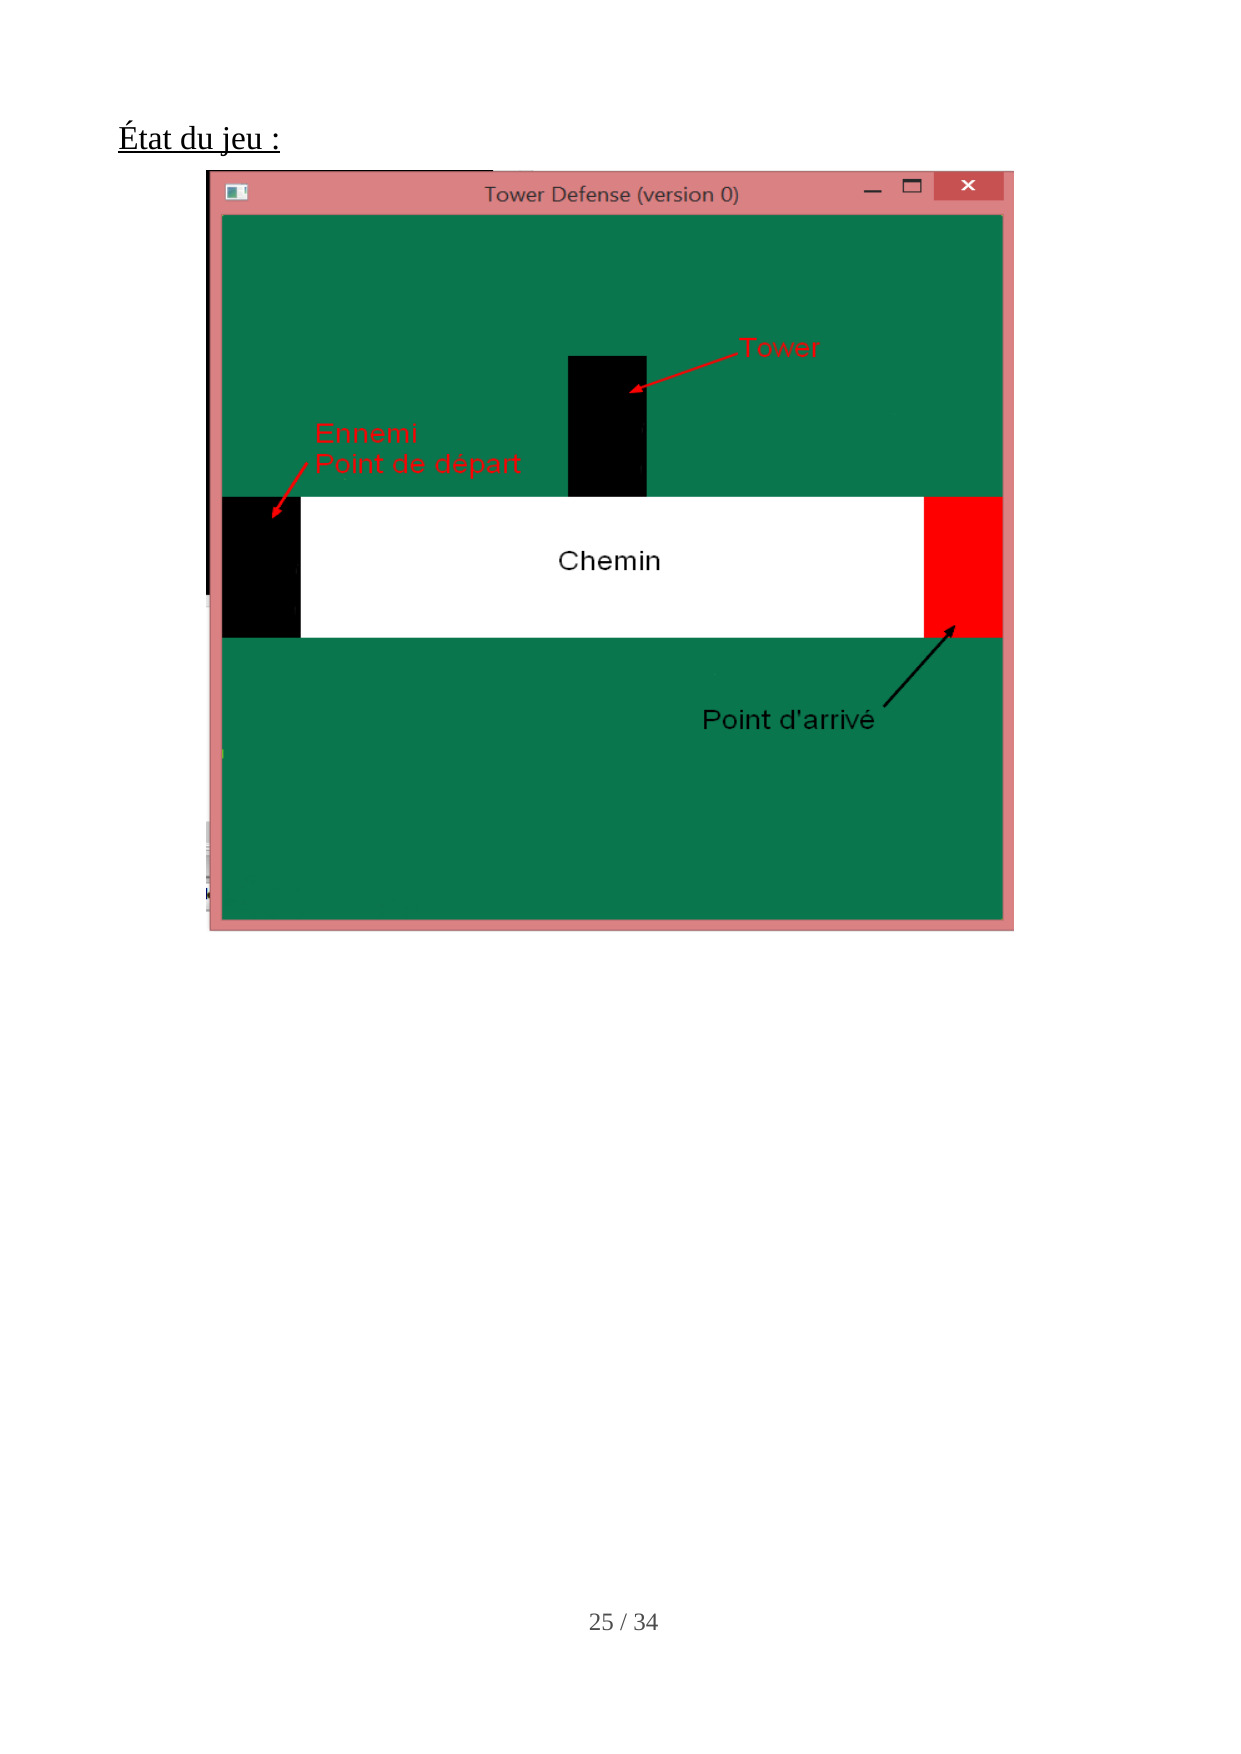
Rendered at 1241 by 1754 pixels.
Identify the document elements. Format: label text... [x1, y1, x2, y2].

text État du jeu : [118, 118, 1122, 156]
picture [206, 170, 1014, 932]
